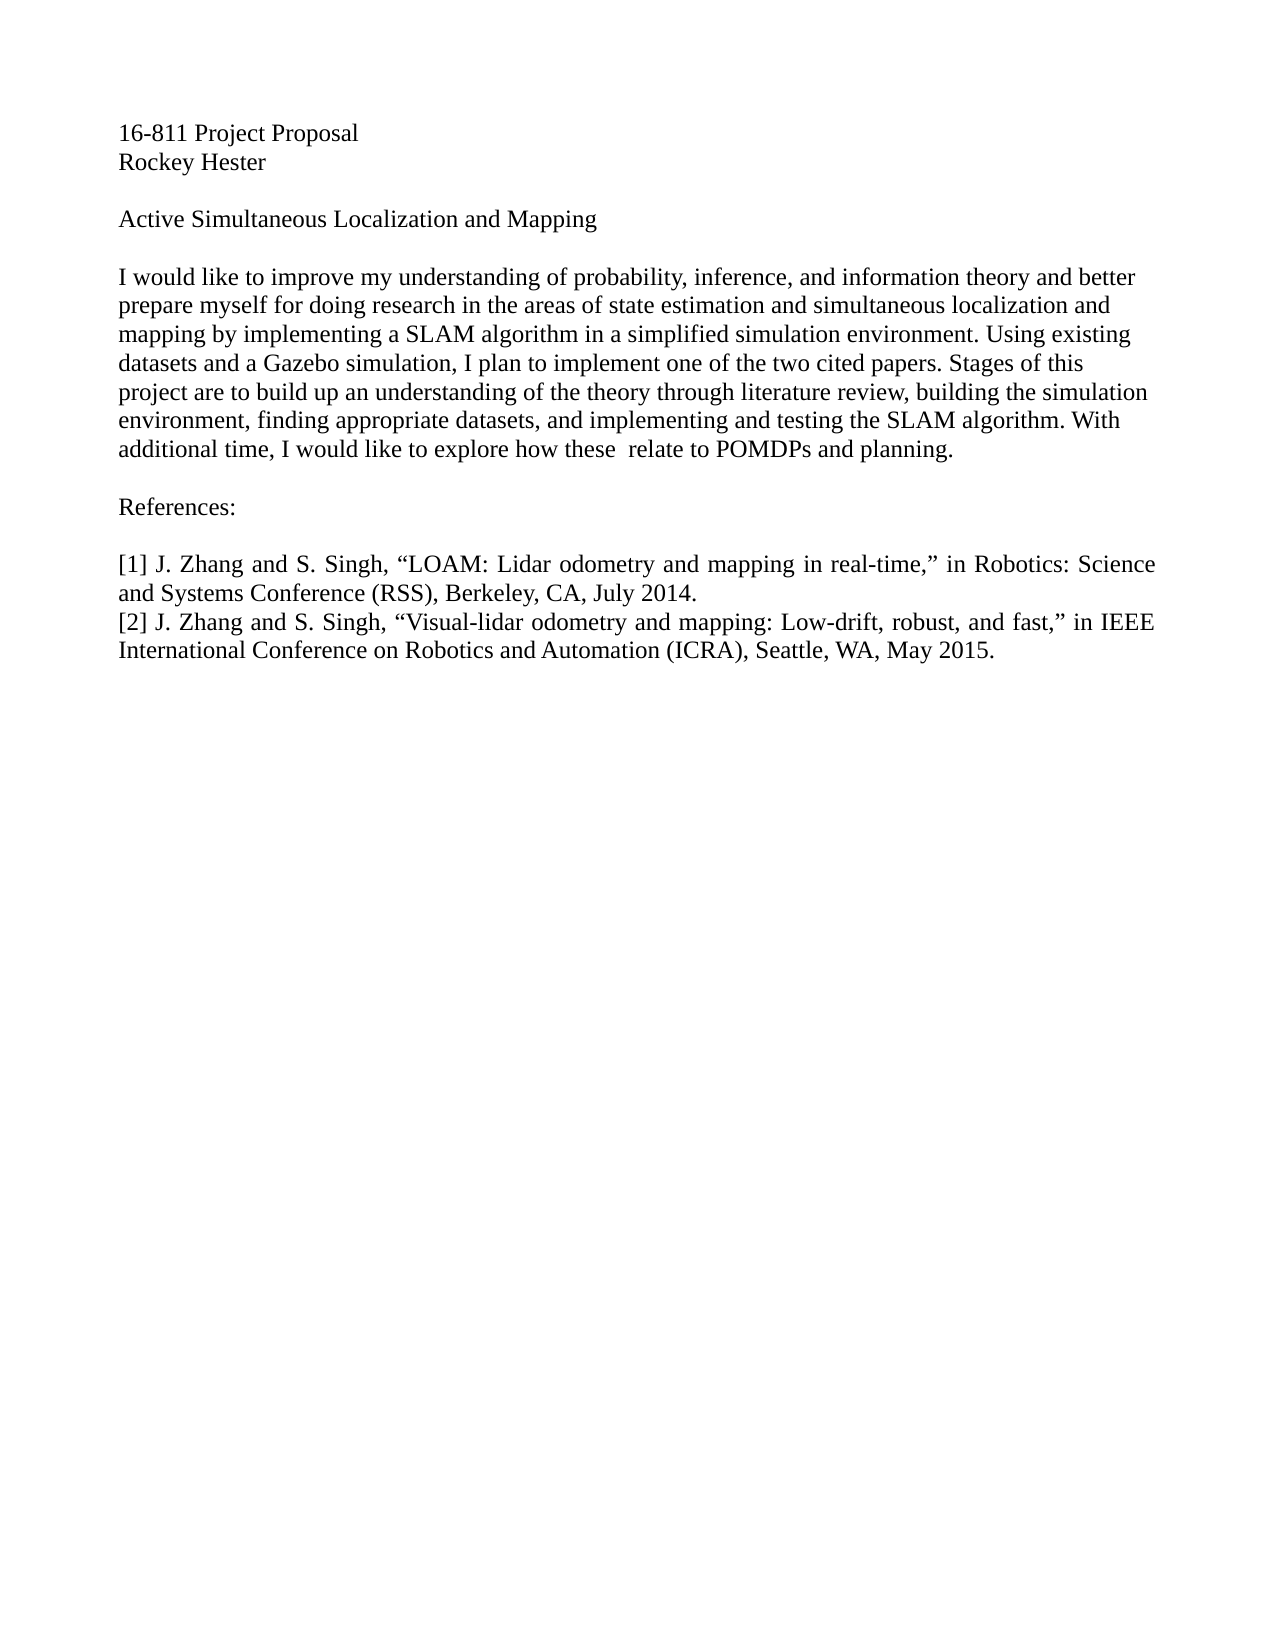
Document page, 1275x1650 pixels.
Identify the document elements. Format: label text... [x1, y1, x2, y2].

text Rockey Hester [118, 147, 1157, 176]
text 16-811 Project Proposal [118, 118, 1157, 147]
text I would like to improve my understanding of probability, inference, and information theory and better prepare myself for doing research in the areas of state estimation and simultaneous localization and mapping by implementing a SLAM algorithm in a simplified simulation environment. Using existing datasets and a Gazebo simulation, I plan to implement one of the two cited papers. Stages of this project are to build up an understanding of the theory through literature review, building the simulation environment, finding appropriate datasets, and implementing and testing the SLAM algorithm. With additional time, I would like to explore how these relate to POMDPs and planning. [118, 262, 1157, 463]
text References: [118, 492, 1157, 521]
text [1] J. Zhang and S. Singh, “LOAM: Lidar odometry and mapping in real-time,” in Robotics: Science and Systems Conference (RSS), Berkeley, CA, July 2014. [118, 549, 1157, 607]
text Active Simultaneous Localization and Mapping [118, 204, 1157, 233]
text [2] J. Zhang and S. Singh, “Visual-lidar odometry and mapping: Low-drift, robust, and fast,” in IEEE International Conference on Robotics and Automation (ICRA), Seattle, WA, May 2015. [118, 607, 1157, 664]
